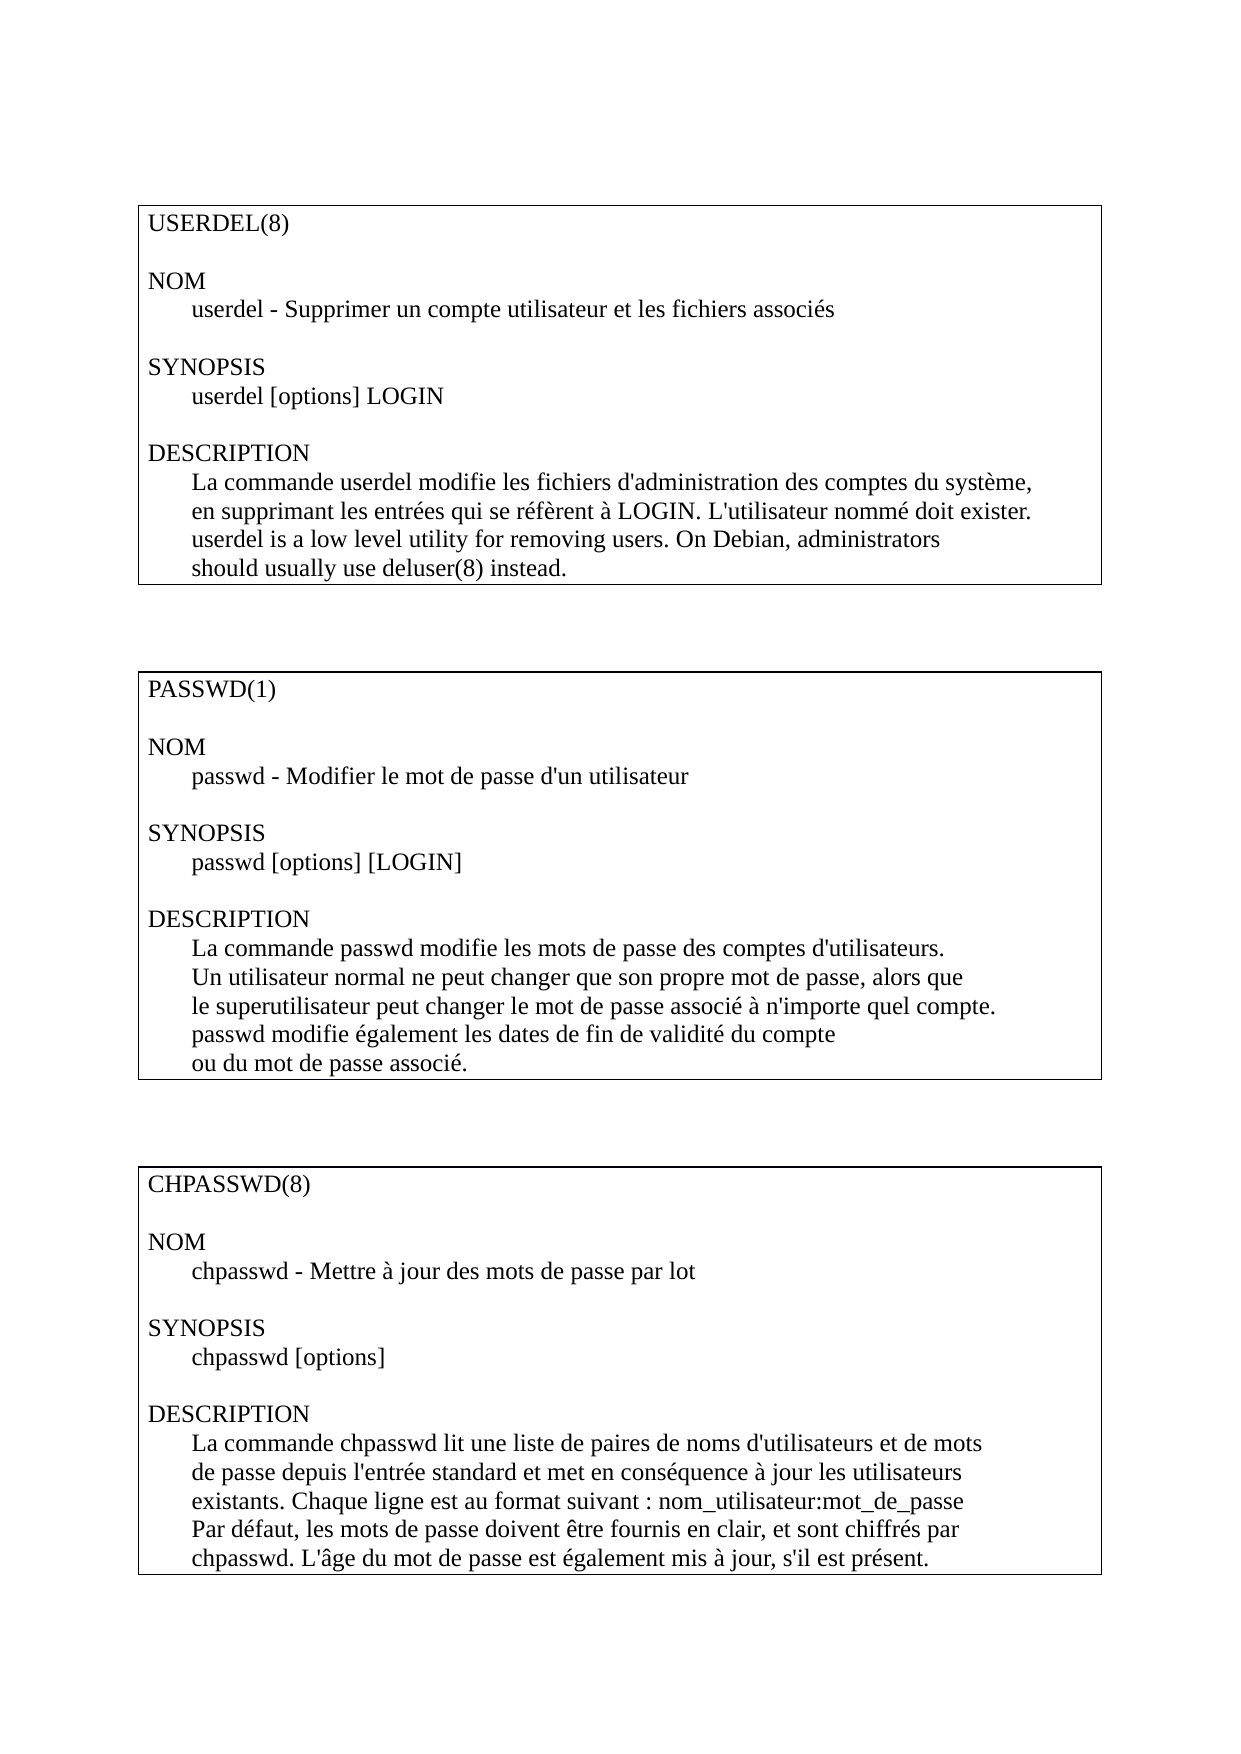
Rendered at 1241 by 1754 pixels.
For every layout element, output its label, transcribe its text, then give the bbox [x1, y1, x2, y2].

text DESCRIPTION [148, 1399, 1093, 1428]
text de passe depuis l'entrée standard et met en conséquence à jour les utilisateurs [148, 1457, 1093, 1486]
text SYNOPSIS [148, 352, 1093, 381]
text SYNOPSIS [148, 818, 1093, 847]
text USERDEL(8) [139, 206, 1101, 237]
text NOM [148, 732, 1093, 761]
text La commande chpasswd lit une liste de paires de noms d'utilisateurs et de mots [148, 1428, 1093, 1457]
text chpasswd [options] [148, 1342, 1093, 1371]
text Par défaut, les mots de passe doivent être fournis en clair, et sont chiffrés par [148, 1514, 1093, 1540]
text CHPASSWD(8) [139, 1168, 1101, 1198]
text SYNOPSIS [148, 1313, 1093, 1342]
text NOM [148, 1227, 1093, 1256]
text NOM [148, 266, 1093, 294]
text PASSWD(1) [139, 673, 1101, 703]
text userdel is a low level utility for removing users. On Debian, administrators [148, 524, 1093, 550]
text should usually use deluser(8) instead. [139, 550, 1101, 584]
text passwd [options] [LOGIN] [148, 847, 1093, 876]
text DESCRIPTION [148, 438, 1093, 467]
text existants. Chaque ligne est au format suivant : nom_utilisateur:mot_de_passe [148, 1486, 1093, 1514]
text userdel - Supprimer un compte utilisateur et les fichiers associés [148, 294, 1093, 323]
text DESCRIPTION [148, 904, 1093, 933]
text le superutilisateur peut changer le mot de passe associé à n'importe quel compte. [148, 991, 1093, 1019]
text Un utilisateur normal ne peut changer que son propre mot de passe, alors que [148, 962, 1093, 991]
text chpasswd. L'âge du mot de passe est également mis à jour, s'il est présent. [139, 1540, 1101, 1574]
text chpasswd - Mettre à jour des mots de passe par lot [148, 1256, 1093, 1284]
text La commande userdel modifie les fichiers d'administration des comptes du système, [148, 467, 1093, 496]
text userdel [options] LOGIN [148, 381, 1093, 409]
text passwd modifie également les dates de fin de validité du compte [148, 1019, 1093, 1045]
text en supprimant les entrées qui se réfèrent à LOGIN. L'utilisateur nommé doit exister. [148, 496, 1093, 524]
text La commande passwd modifie les mots de passe des comptes d'utilisateurs. [148, 933, 1093, 962]
text passwd - Modifier le mot de passe d'un utilisateur [148, 761, 1093, 789]
text ou du mot de passe associé. [139, 1045, 1101, 1079]
